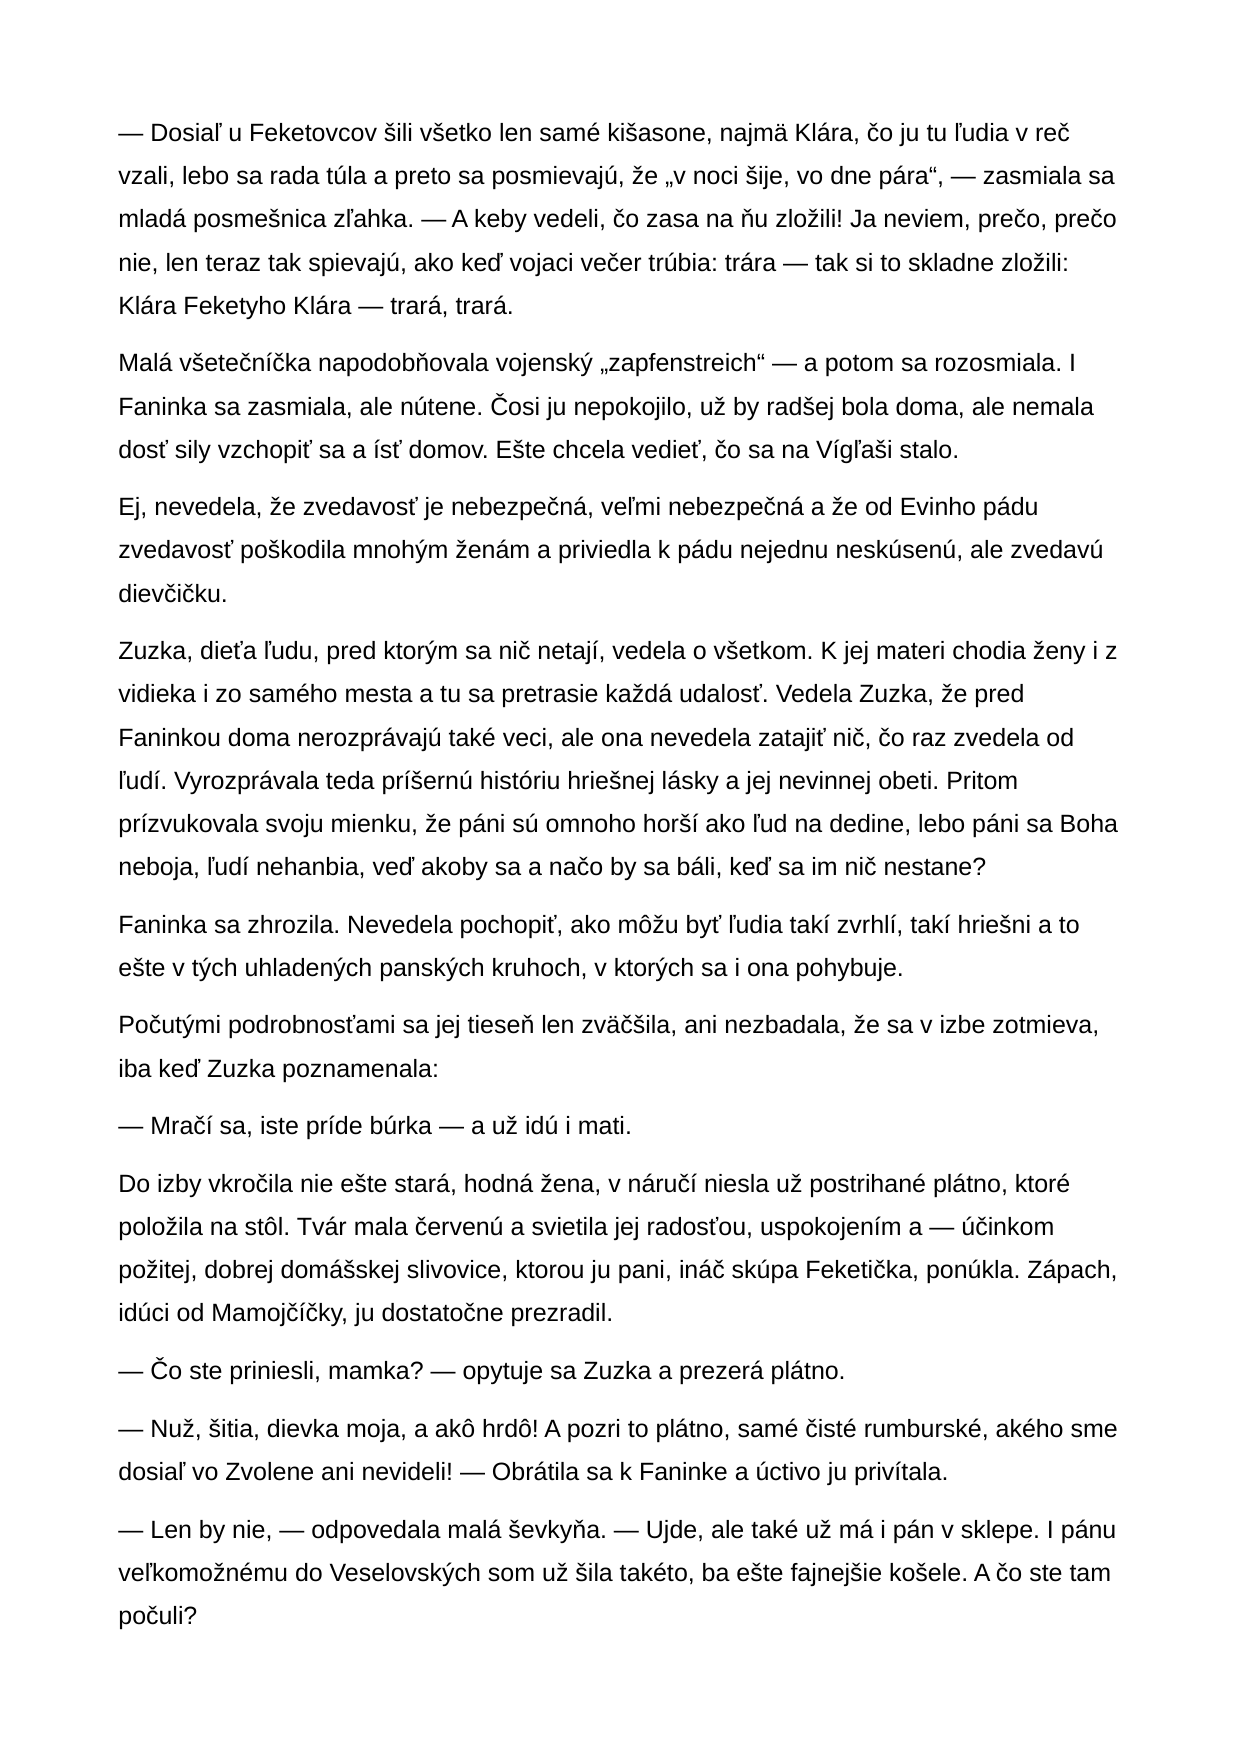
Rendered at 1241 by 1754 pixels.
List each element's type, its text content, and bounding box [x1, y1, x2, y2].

text — Len by nie, — odpovedala malá ševkyňa. — Ujde, ale také už má i pán v sklepe. I pánu veľkomožnému do Veselovských som už šila takéto, ba ešte fajnejšie košele. A čo ste tam počuli? [118, 1514, 1122, 1629]
text Faninka sa zhrozila. Nevedela pochopiť, ako môžu byť ľudia takí zvrhlí, takí hriešni a to ešte v tých uhladených panských kruhoch, v ktorých sa i ona pohybuje. [118, 909, 1122, 981]
text — Dosiaľ u Feketovcov šili všetko len samé kišasone, najmä Klára, čo ju tu ľudia v reč vzali, lebo sa rada túla a preto sa posmievajú, že „v noci šije, vo dne pára“, — zasmiala sa mladá posmešnica zľahka. — A keby vedeli, čo zasa na ňu zložili! Ja neviem, prečo, prečo nie, len teraz tak spievajú, ako keď vojaci večer trúbia: trára — tak si to skladne zložili: Klára Feketyho Klára — trará, trará. [118, 118, 1122, 319]
text Ej, nevedela, že zvedavosť je nebezpečná, veľmi nebezpečná a že od Evinho pádu zvedavosť poškodila mnohým ženám a priviedla k pádu nejednu neskúsenú, ale zvedavú dievčičku. [118, 492, 1122, 607]
text — Mračí sa, iste príde búrka — a už idú i mati. [118, 1111, 1122, 1140]
text Počutými podrobnosťami sa jej tieseň len zväčšila, ani nezbadala, že sa v izbe zotmieva, iba keď Zuzka poznamenala: [118, 1010, 1122, 1082]
text — Nuž, šitia, dievka moja, a akô hrdô! A pozri to plátno, samé čisté rumburské, akého sme dosiaľ vo Zvolene ani nevideli! — Obrátila sa k Faninke a úctivo ju privítala. [118, 1414, 1122, 1486]
text Malá všetečníčka napodobňovala vojenský „zapfenstreich“ — a potom sa rozosmiala. I Faninka sa zasmiala, ale nútene. Čosi ju nepokojilo, už by radšej bola doma, ale nemala dosť sily vzchopiť sa a ísť domov. Ešte chcela vedieť, čo sa na Vígľaši stalo. [118, 348, 1122, 463]
text — Čo ste priniesli, mamka? — opytuje sa Zuzka a prezerá plátno. [118, 1356, 1122, 1385]
text Do izby vkročila nie ešte stará, hodná žena, v náručí niesla už postrihané plátno, ktoré položila na stôl. Tvár mala červenú a svietila jej radosťou, uspokojením a — účinkom požitej, dobrej domášskej slivovice, ktorou ju pani, ináč skúpa Feketička, ponúkla. Zápach, idúci od Mamojčíčky, ju dostatočne prezradil. [118, 1169, 1122, 1327]
text Zuzka, dieťa ľudu, pred ktorým sa nič netají, vedela o všetkom. K jej materi chodia ženy i z vidieka i zo samého mesta a tu sa pretrasie každá udalosť. Vedela Zuzka, že pred Faninkou doma nerozprávajú také veci, ale ona nevedela zatajiť nič, čo raz zvedela od ľudí. Vyrozprávala teda príšernú históriu hriešnej lásky a jej nevinnej obeti. Pritom prízvukovala svoju mienku, že páni sú omnoho horší ako ľud na dedine, lebo páni sa Boha neboja, ľudí nehanbia, veď akoby sa a načo by sa báli, keď sa im nič nestane? [118, 636, 1122, 881]
